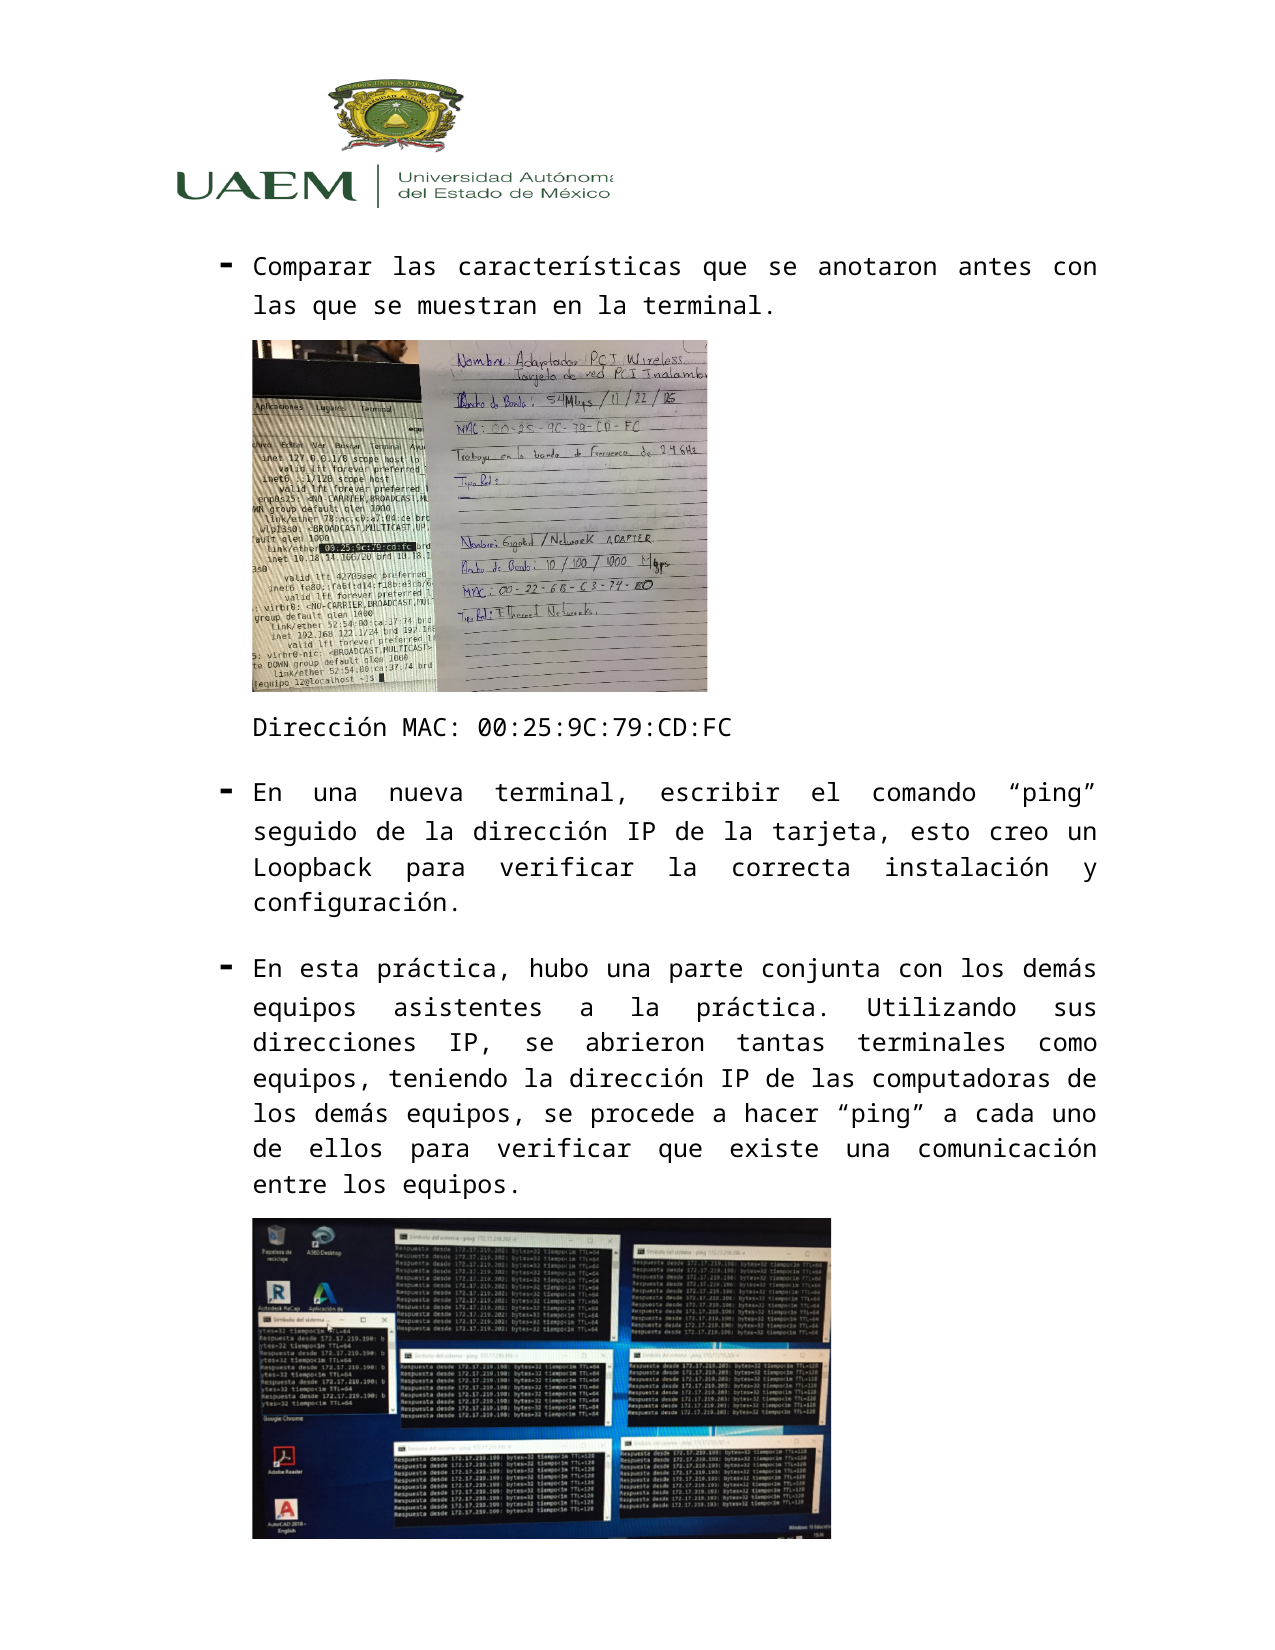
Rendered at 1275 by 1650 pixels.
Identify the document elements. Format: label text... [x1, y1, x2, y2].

list Comparar las características que se anotaron antes con las que se muestran en la terminal. [215, 235, 1098, 322]
list En una nueva terminal, escribir el comando “ping” seguido de la dirección IP de la tarjeta, esto creo un Loopback para verificar la correcta instalación y configuración. [215, 762, 1098, 919]
text Dirección MAC: 00:25:9C:79:CD:FC [252, 709, 1098, 744]
list En esta práctica, hubo una parte conjunta con los demás equipos asistentes a la práctica. Utilizando sus direcciones IP, se abrieron tantas terminales como equipos, teniendo la dirección IP de las computadoras de los demás equipos, se procede a hacer “ping” a cada uno de ellos para verificar que existe una comunicación entre los equipos. [215, 937, 1098, 1201]
